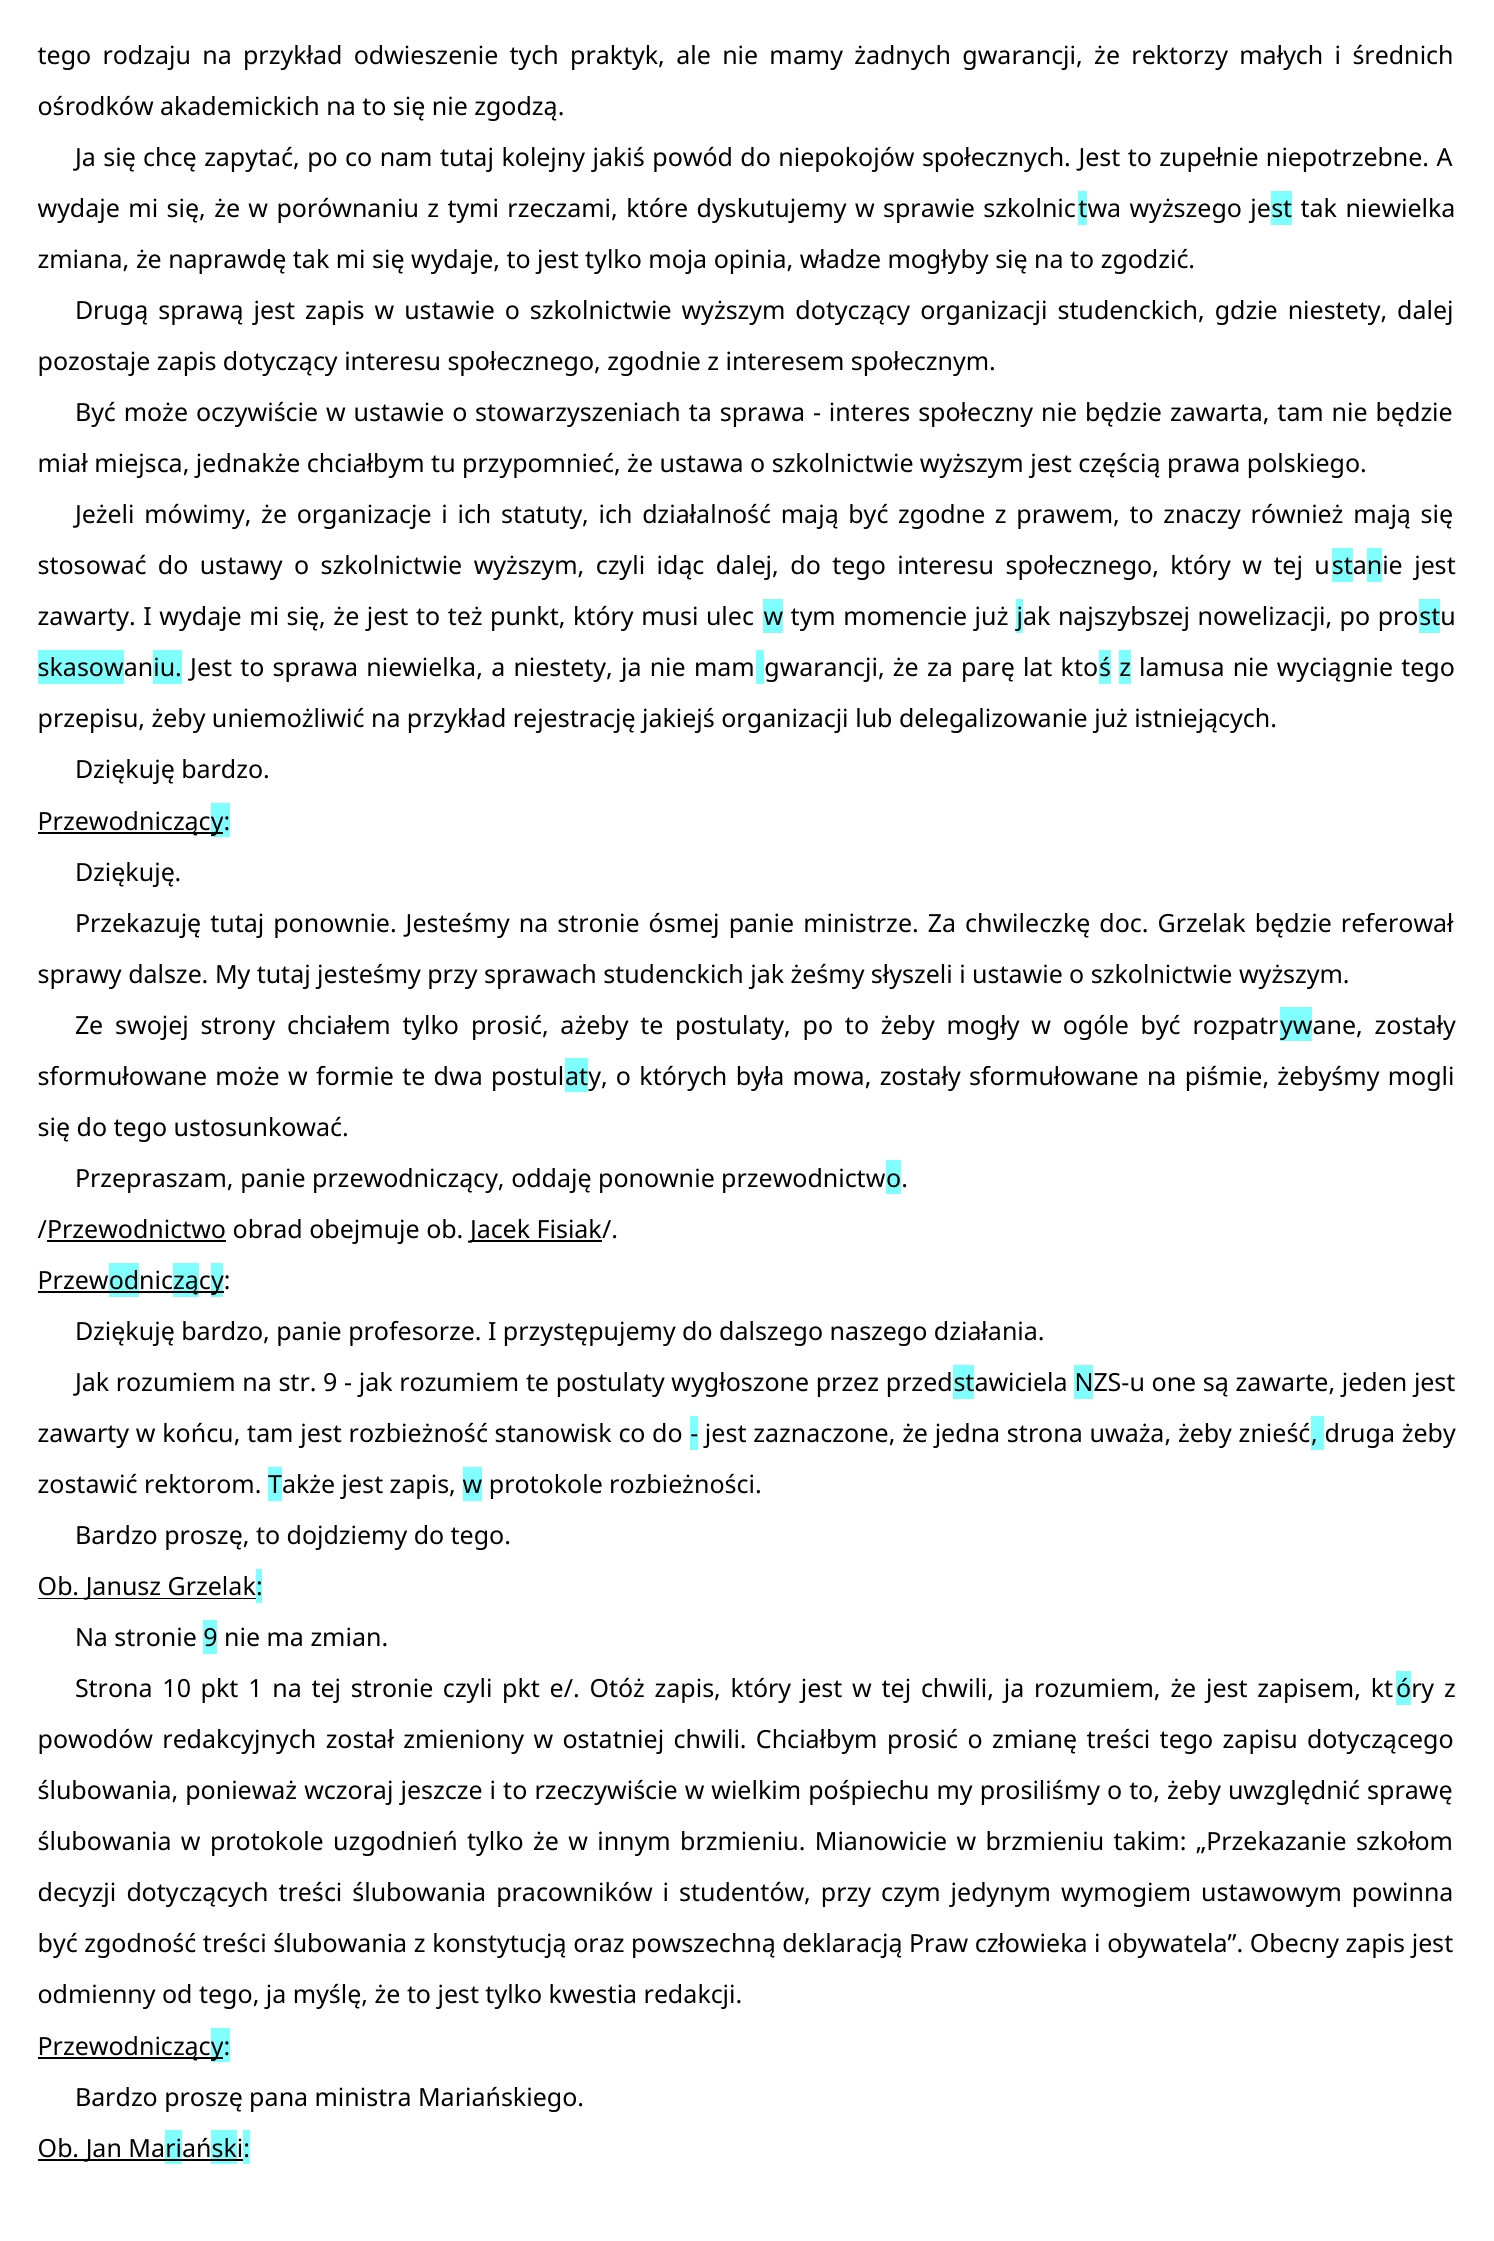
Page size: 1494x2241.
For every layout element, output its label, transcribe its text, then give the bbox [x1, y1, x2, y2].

text Przekazuję tutaj ponownie. Jesteśmy na stronie ósmej panie ministrze. Za chwileczkę doc. Grzelak będzie referował sprawy dalsze. My tutaj jesteśmy przy sprawach studenckich jak żeśmy słyszeli i ustawie o szkolnictwie wyższym. [37, 905, 1456, 990]
text /Przewodnictwo obrad obejmuje ob. Jacek Fisiak/. [37, 1211, 1456, 1246]
text Być może oczywiście w ustawie o stowarzyszeniach ta sprawa - interes społeczny nie będzie zawarta, tam nie będzie miał miejsca, jednakże chciałbym tu przypomnieć, że ustawa o szkolnictwie wyższym jest częścią prawa polskiego. [37, 395, 1456, 480]
text Strona 10 pkt 1 na tej stronie czyli pkt e/. Otóż zapis, który jest w tej chwili, ja rozumiem, że jest zapisem, który z powodów redakcyjnych został zmieniony w ostatniej chwili. Chciałbym prosić o zmianę treści tego zapisu dotyczącego ślubowania, ponieważ wczoraj jeszcze i to rzeczywiście w wielkim pośpiechu my prosiliśmy o to, żeby uwzględnić sprawę ślubowania w protokole uzgodnień tylko że w innym brzmieniu. Mianowicie w brzmieniu takim: „Przekazanie szkołom decyzji dotyczących treści ślubowania pracowników i studentów, przy czym jedynym wymogiem ustawowym powinna być zgodność treści ślubowania z konstytucją oraz powszechną deklaracją Praw człowieka i obywatela”. Obecny zapis jest odmienny od tego, ja myślę, że to jest tylko kwestia redakcji. [37, 1671, 1456, 2011]
text Na stronie 9 nie ma zmian. [37, 1620, 1456, 1654]
text Przewodniczący: [37, 803, 1456, 837]
text Ja się chcę zapytać, po co nam tutaj kolejny jakiś powód do niepokojów społecznych. Jest to zupełnie niepotrzebne. A wydaje mi się, że w porównaniu z tymi rzeczami, które dyskutujemy w sprawie szkolnictwa wyższego jest tak niewielka zmiana, że naprawdę tak mi się wydaje, to jest tylko moja opinia, władze mogłyby się na to zgodzić. [37, 139, 1456, 276]
text Dziękuję. [37, 854, 1456, 888]
text Dziękuję bardzo, panie profesorze. I przystępujemy do dalszego naszego działania. [37, 1313, 1456, 1348]
text Przewodniczący: [37, 2028, 1456, 2062]
text Jeżeli mówimy, że organizacje i ich statuty, ich działalność mają być zgodne z prawem, to znaczy również mają się stosować do ustawy o szkolnictwie wyższym, czyli idąc dalej, do tego interesu społecznego, który w tej ustanie jest zawarty. I wydaje mi się, że jest to też punkt, który musi ulec w tym momencie już jak najszybszej nowelizacji, po prostu skasowaniu. Jest to sprawa niewielka, a niestety, ja nie mam gwarancji, że za parę lat ktoś z lamusa nie wyciągnie tego przepisu, żeby uniemożliwić na przykład rejestrację jakiejś organizacji lub delegalizowanie już istniejących. [37, 497, 1456, 735]
text Drugą sprawą jest zapis w ustawie o szkolnictwie wyższym dotyczący organizacji studenckich, gdzie niestety, dalej pozostaje zapis dotyczący interesu społecznego, zgodnie z interesem społecznym. [37, 293, 1456, 378]
text Przepraszam, panie przewodniczący, oddaję ponownie przewodnictwo. [37, 1160, 1456, 1194]
text Ob. Janusz Grzelak: [37, 1569, 1456, 1603]
text Dziękuję bardzo. [37, 752, 1456, 786]
text Ze swojej strony chciałem tylko prosić, ażeby te postulaty, po to żeby mogły w ogóle być rozpatrywane, zostały sformułowane może w formie te dwa postulaty, o których była mowa, zostały sformułowane na piśmie, żebyśmy mogli się do tego ustosunkować. [37, 1007, 1456, 1143]
text Przewodniczący: [37, 1262, 1456, 1297]
text Jak rozumiem na str. 9 - jak rozumiem te postulaty wygłoszone przez przedstawiciela NZS-u one są zawarte, jeden jest zawarty w końcu, tam jest rozbieżność stanowisk co do - jest zaznaczone, że jedna strona uważa, żeby znieść, druga żeby zostawić rektorom. Także jest zapis, w protokole rozbieżności. [37, 1364, 1456, 1501]
text tego rodzaju na przykład odwieszenie tych praktyk, ale nie mamy żadnych gwarancji, że rektorzy małych i średnich ośrodków akademickich na to się nie zgodzą. [37, 37, 1456, 123]
text Bardzo proszę pana ministra Mariańskiego. [37, 2079, 1456, 2113]
text Bardzo proszę, to dojdziemy do tego. [37, 1518, 1456, 1552]
text Ob. Jan Mariański: [37, 2130, 1456, 2164]
